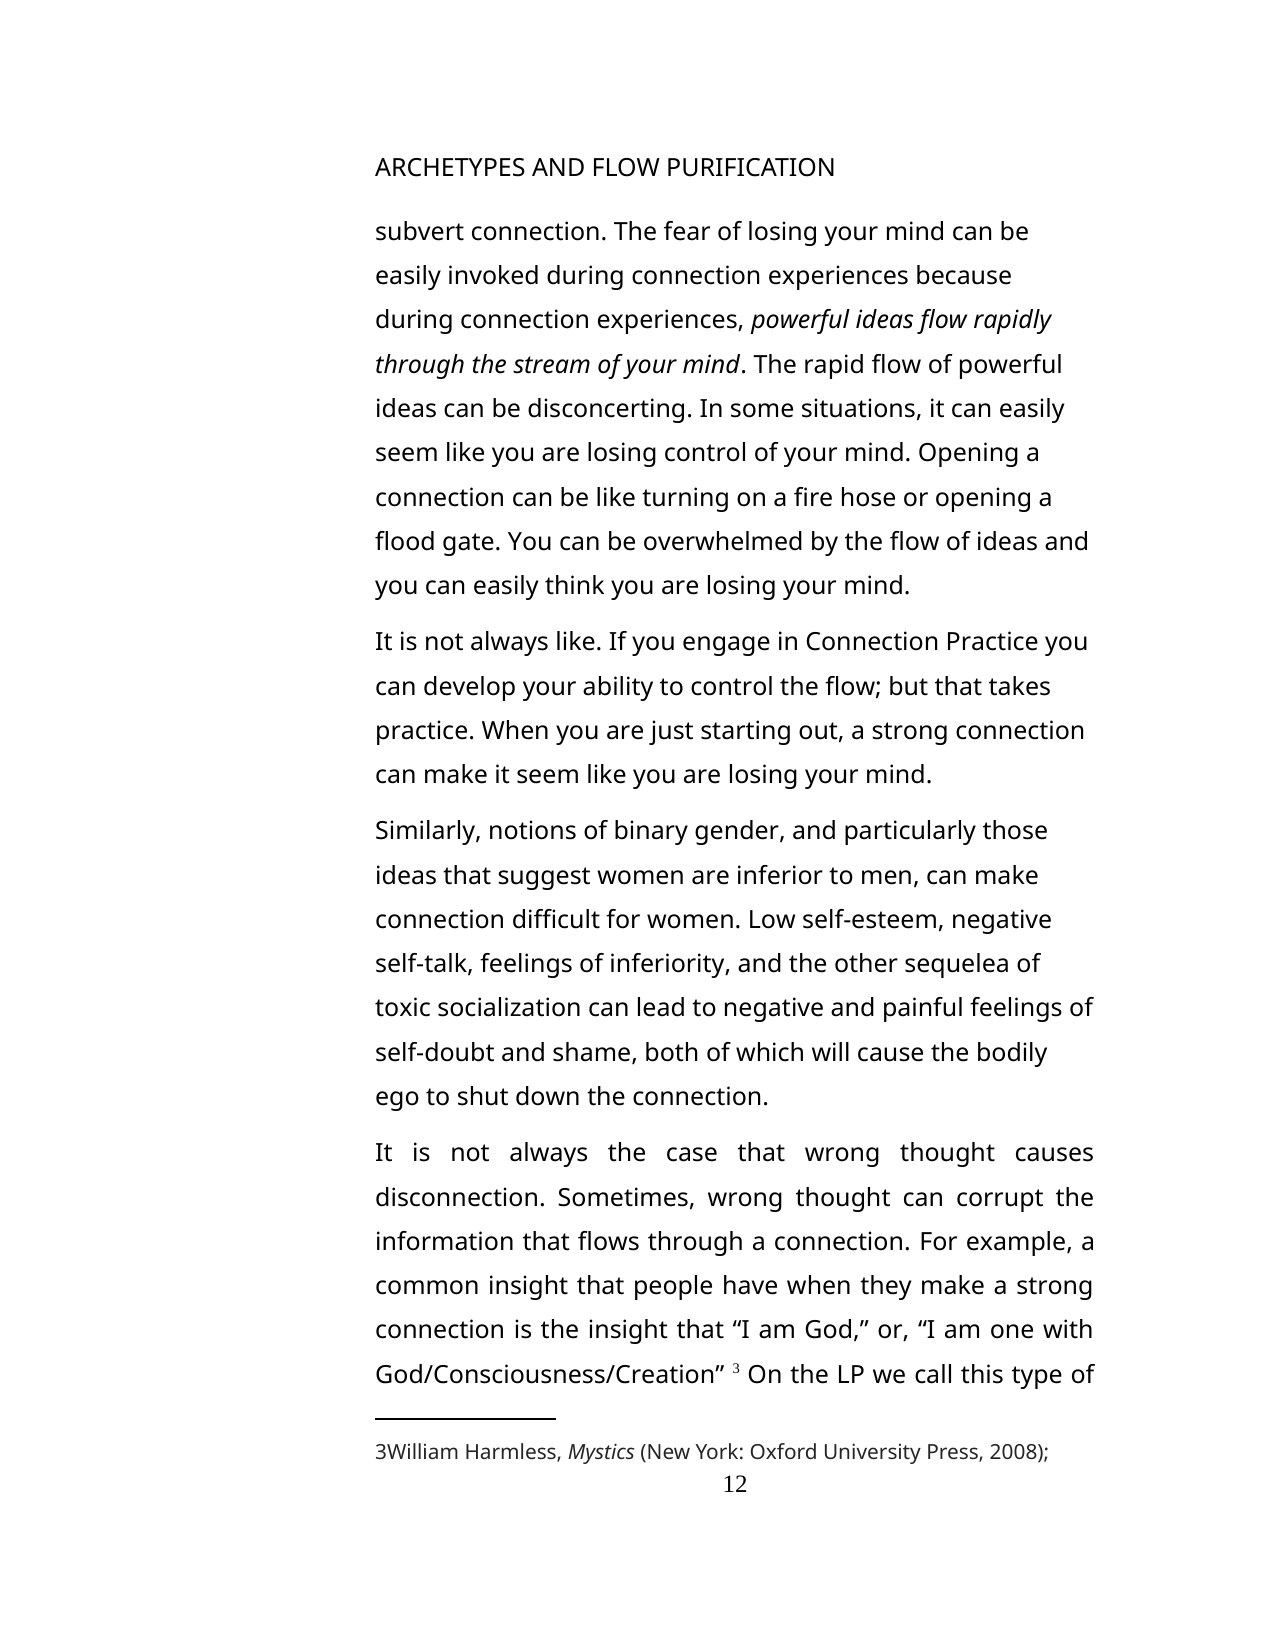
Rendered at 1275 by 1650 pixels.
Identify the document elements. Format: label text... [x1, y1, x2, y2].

text subvert connection. The fear of losing your mind can be easily invoked during connection experiences because during connection experiences, powerful ideas flow rapidly through the stream of your mind. The rapid flow of powerful ideas can be disconcerting. In some situations, it can easily seem like you are losing control of your mind. Opening a connection can be like turning on a fire hose or opening a flood gate. You can be overwhelmed by the flow of ideas and you can easily think you are losing your mind. [375, 213, 1095, 602]
text Similarly, notions of binary gender, and particularly those ideas that suggest women are inferior to men, can make connection difficult for women. Low self-esteem, negative self-talk, feelings of inferiority, and the other sequelea of toxic socialization can lead to negative and painful feelings of self-doubt and shame, both of which will cause the bodily ego to shut down the connection. [375, 813, 1095, 1113]
text It is not always the case that wrong thought causes disconnection. Sometimes, wrong thought can corrupt the information that flows through a connection. For example, a common insight that people have when they make a strong connection is the insight that “I am God,” or, “I am one with God/Consciousness/Creation” On the LP we call this type of [375, 1135, 1095, 1390]
text William Harmless, Mystics (New York: Oxford University Press, 2008); William R. Miller, “The Phenomenon of Quantum Change,” Journal of Clinical Psychology 60, no. 5 (2004): 453–60, https://doi.org/10.1002/jclp.20000. [375, 1437, 1095, 1466]
text It is not always like. If you engage in Connection Practice you can develop your ability to control the flow; but that takes practice. When you are just starting out, a strong connection can make it seem like you are losing your mind. [375, 624, 1095, 791]
